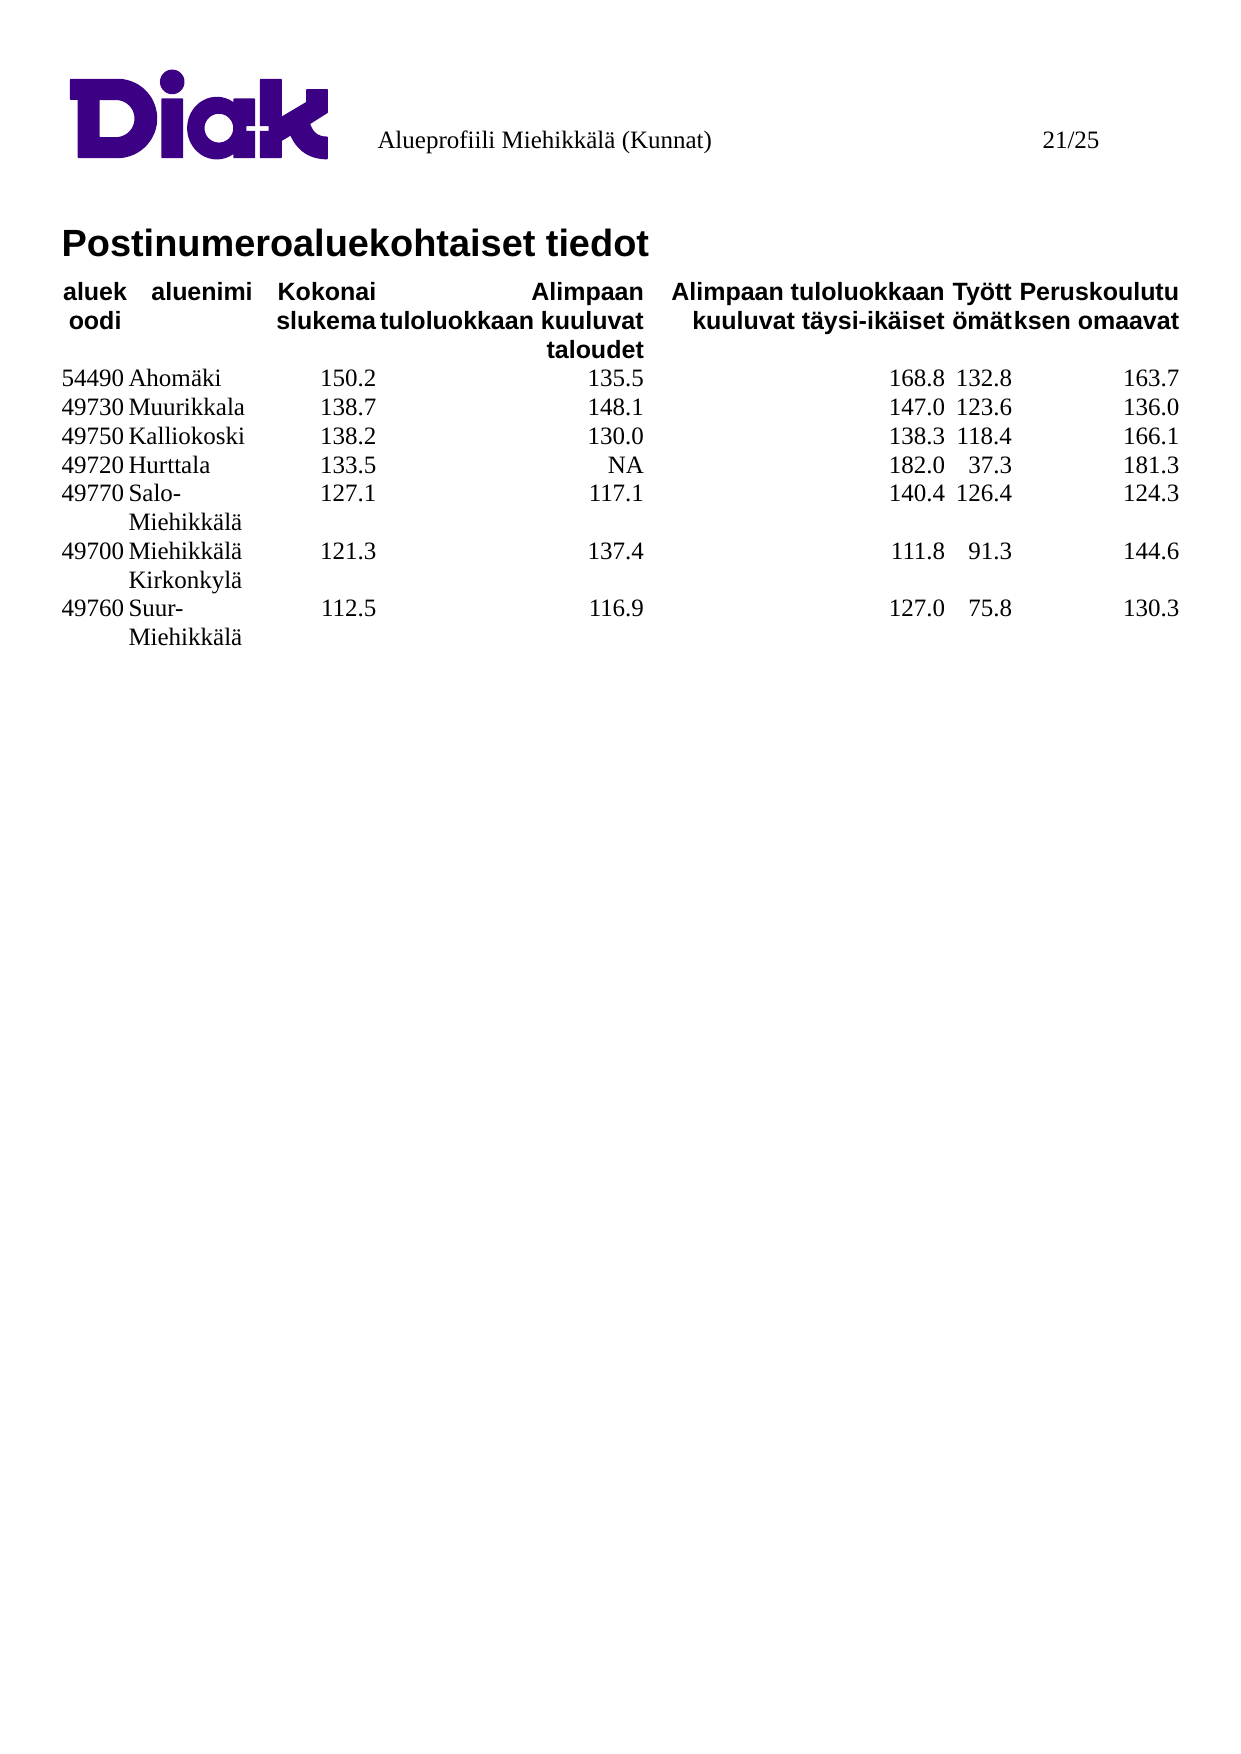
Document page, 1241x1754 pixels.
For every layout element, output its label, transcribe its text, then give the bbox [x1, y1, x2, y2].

table_cell 49720 [61, 450, 128, 478]
table_cell Muurikkala [128, 392, 276, 421]
table_cell 168.8 [644, 364, 945, 392]
table_cell 133.5 [276, 450, 376, 478]
table_cell 118.4 [945, 421, 1012, 450]
table_cell 127.0 [644, 594, 945, 651]
table_cell 49730 [61, 392, 128, 421]
table_cell Ahomäki [128, 364, 276, 392]
table_header aluenimi [128, 277, 276, 363]
table_cell Miehikkälä Kirkonkylä [128, 536, 276, 593]
table_cell 135.5 [376, 364, 644, 392]
table_cell 130.3 [1012, 594, 1179, 651]
table_cell 127.1 [276, 479, 376, 536]
table_cell 138.2 [276, 421, 376, 450]
table_cell 121.3 [276, 536, 376, 593]
table_cell 123.6 [945, 392, 1012, 421]
table_cell 112.5 [276, 594, 376, 651]
table_cell 138.7 [276, 392, 376, 421]
table_cell 140.4 [644, 479, 945, 536]
table_cell 166.1 [1012, 421, 1179, 450]
table_cell 54490 [61, 364, 128, 392]
subtitle Postinumeroaluekohtaiset tiedot [61, 221, 1179, 265]
table_cell Hurttala [128, 450, 276, 478]
table_header Kokonaislukema [276, 277, 376, 363]
table_cell 126.4 [945, 479, 1012, 536]
table_header Työttömät [945, 277, 1012, 363]
table_header aluekoodi [61, 277, 128, 363]
table_cell Suur-Miehikkälä [128, 594, 276, 651]
table_header Alimpaan tuloluokkaan kuuluvat taloudet [376, 277, 644, 363]
table_cell NA [376, 450, 644, 478]
table_cell 147.0 [644, 392, 945, 421]
table_cell 136.0 [1012, 392, 1179, 421]
table_cell 148.1 [376, 392, 644, 421]
table_cell 91.3 [945, 536, 1012, 593]
table_cell 124.3 [1012, 479, 1179, 536]
table_cell 138.3 [644, 421, 945, 450]
table_cell 163.7 [1012, 364, 1179, 392]
table_cell Salo-Miehikkälä [128, 479, 276, 536]
table_cell 137.4 [376, 536, 644, 593]
table_cell 49750 [61, 421, 128, 450]
table_header Peruskoulutuksen omaavat [1012, 277, 1179, 363]
table_cell 117.1 [376, 479, 644, 536]
table_cell Kalliokoski [128, 421, 276, 450]
table_header Alimpaan tuloluokkaan kuuluvat täysi-ikäiset [644, 277, 945, 363]
table_cell 75.8 [945, 594, 1012, 651]
table_cell 144.6 [1012, 536, 1179, 593]
table_cell 49700 [61, 536, 128, 593]
table_cell 49770 [61, 479, 128, 536]
table_cell 181.3 [1012, 450, 1179, 478]
table_cell 182.0 [644, 450, 945, 478]
table_cell 49760 [61, 594, 128, 651]
table_cell 37.3 [945, 450, 1012, 478]
table_cell 111.8 [644, 536, 945, 593]
table_cell 150.2 [276, 364, 376, 392]
table_cell 130.0 [376, 421, 644, 450]
table_cell 116.9 [376, 594, 644, 651]
table_cell 132.8 [945, 364, 1012, 392]
